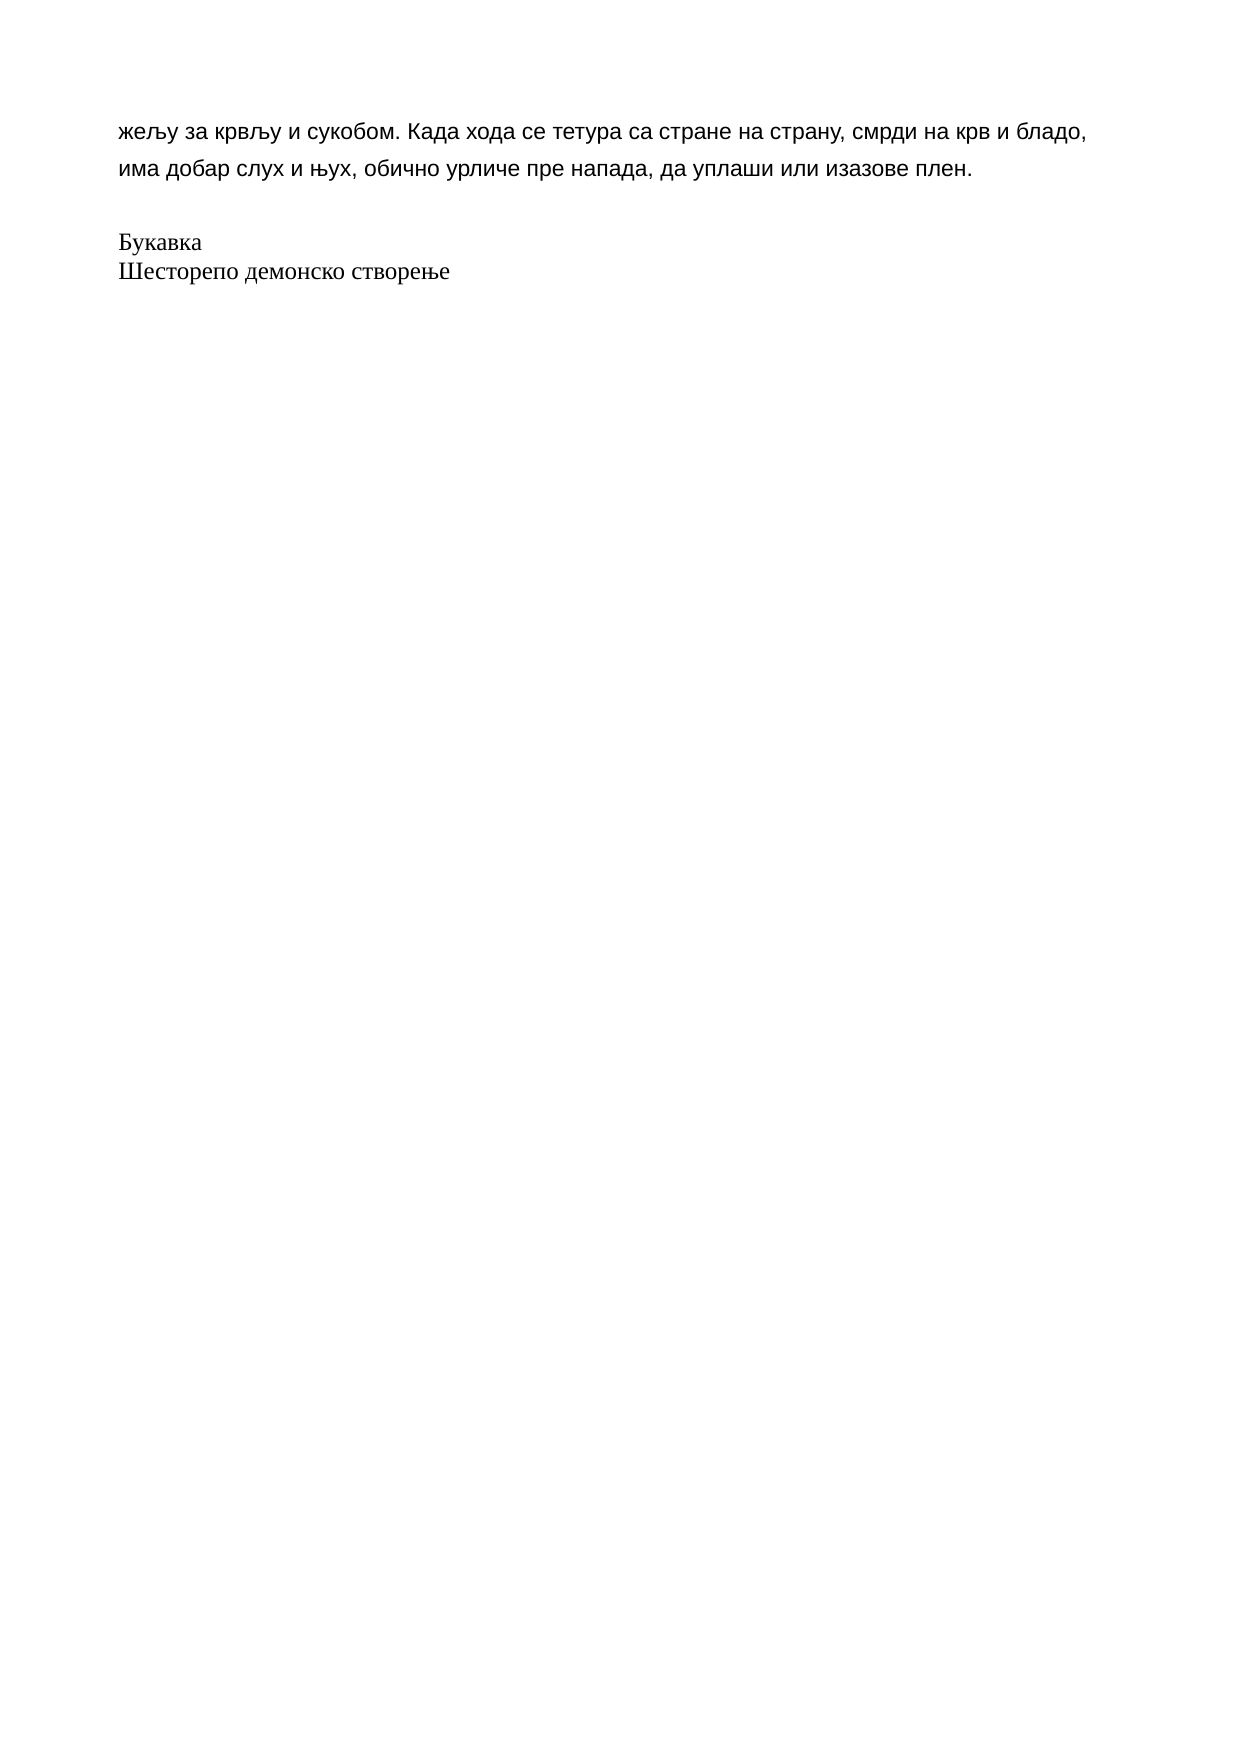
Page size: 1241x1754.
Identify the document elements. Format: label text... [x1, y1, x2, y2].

text Букавка [118, 227, 1122, 256]
text жељу за крвљу и сукобом. Када хода се тетура са стране на страну, смрди на крв и бладо, има добар слух и њух, обично урличе пре напада, да уплаши или изазове плен. [118, 118, 1122, 181]
text Шесторепо демонско створење [118, 256, 1122, 285]
